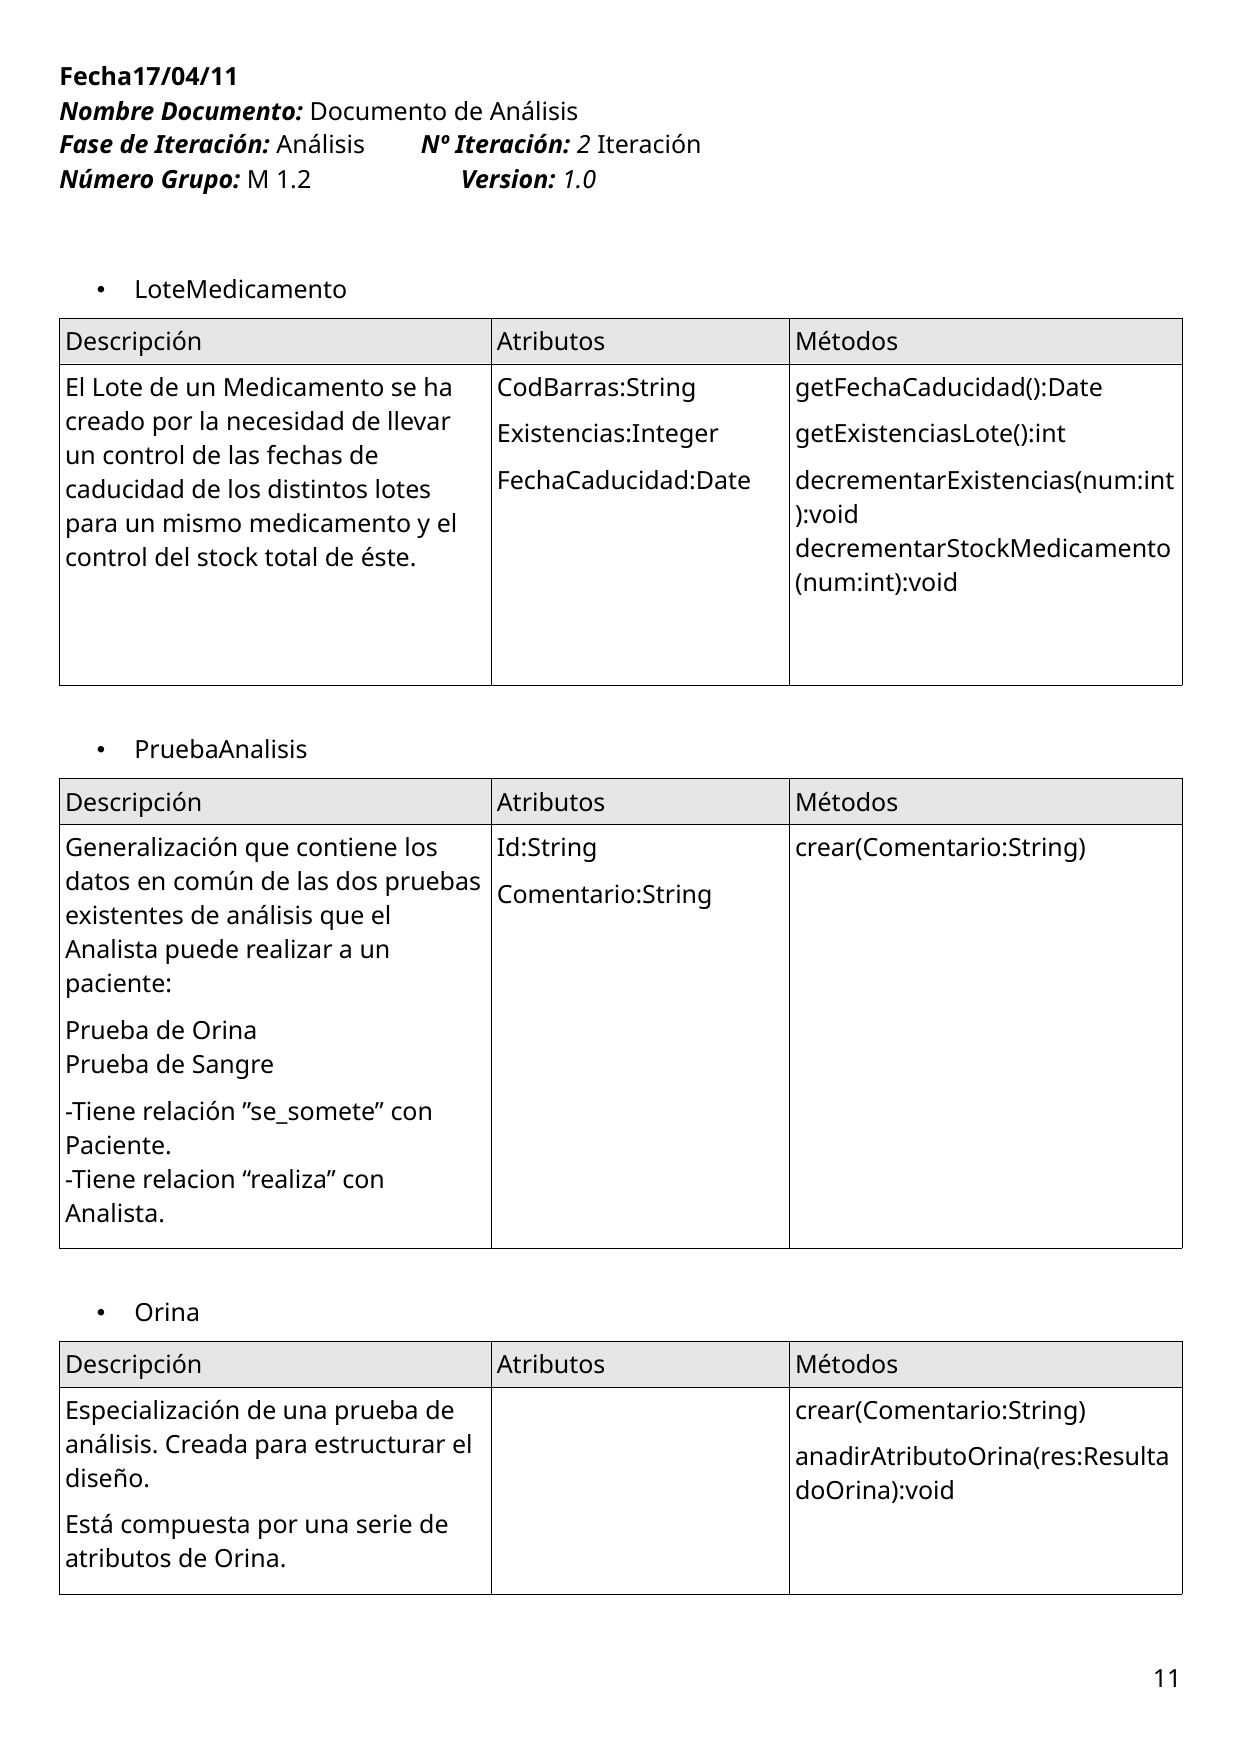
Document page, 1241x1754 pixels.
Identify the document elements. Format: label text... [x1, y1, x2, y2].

table_header Descripción [60, 1342, 491, 1387]
table_header Descripción [60, 319, 491, 363]
table_header Atributos [492, 319, 789, 363]
list Orina [97, 1294, 1181, 1328]
table_header Métodos [790, 319, 1182, 363]
table_header Atributos [492, 779, 789, 824]
list PruebaAnalisis [97, 732, 1181, 766]
table_cell [492, 1388, 789, 1593]
table_cell Generalización que contiene los datos en común de las dos pruebas existentes de análisis que el Analista puede realizar a un paciente: Prueba de Orina Prueba de Sangre -Tiene relación ”se_somete” con Paciente. -Tiene relacion “realiza” con Analista. [60, 825, 491, 1248]
table_header Métodos [790, 1342, 1182, 1387]
table_cell Especialización de una prueba de análisis. Creada para estructurar el diseño. Está compuesta por una serie de atributos de Orina. [60, 1388, 491, 1593]
table_cell getFechaCaducidad():Date getExistenciasLote():int decrementarExistencias(num:int):void decrementarStockMedicamento(num:int):void [790, 365, 1182, 685]
table_cell CodBarras:String Existencias:Integer FechaCaducidad:Date [492, 365, 789, 685]
table_header Métodos [790, 779, 1182, 824]
table_cell El Lote de un Medicamento se ha creado por la necesidad de llevar un control de las fechas de caducidad de los distintos lotes para un mismo medicamento y el control del stock total de éste. [60, 365, 491, 685]
list LoteMedicamento [97, 271, 1181, 305]
table_header Atributos [492, 1342, 789, 1387]
table_cell Id:String Comentario:String [492, 825, 789, 1248]
table_cell crear(Comentario:String) [790, 825, 1182, 1248]
table_cell crear(Comentario:String) anadirAtributoOrina(res:ResultadoOrina):void [790, 1388, 1182, 1593]
table_header Descripción [60, 779, 491, 824]
